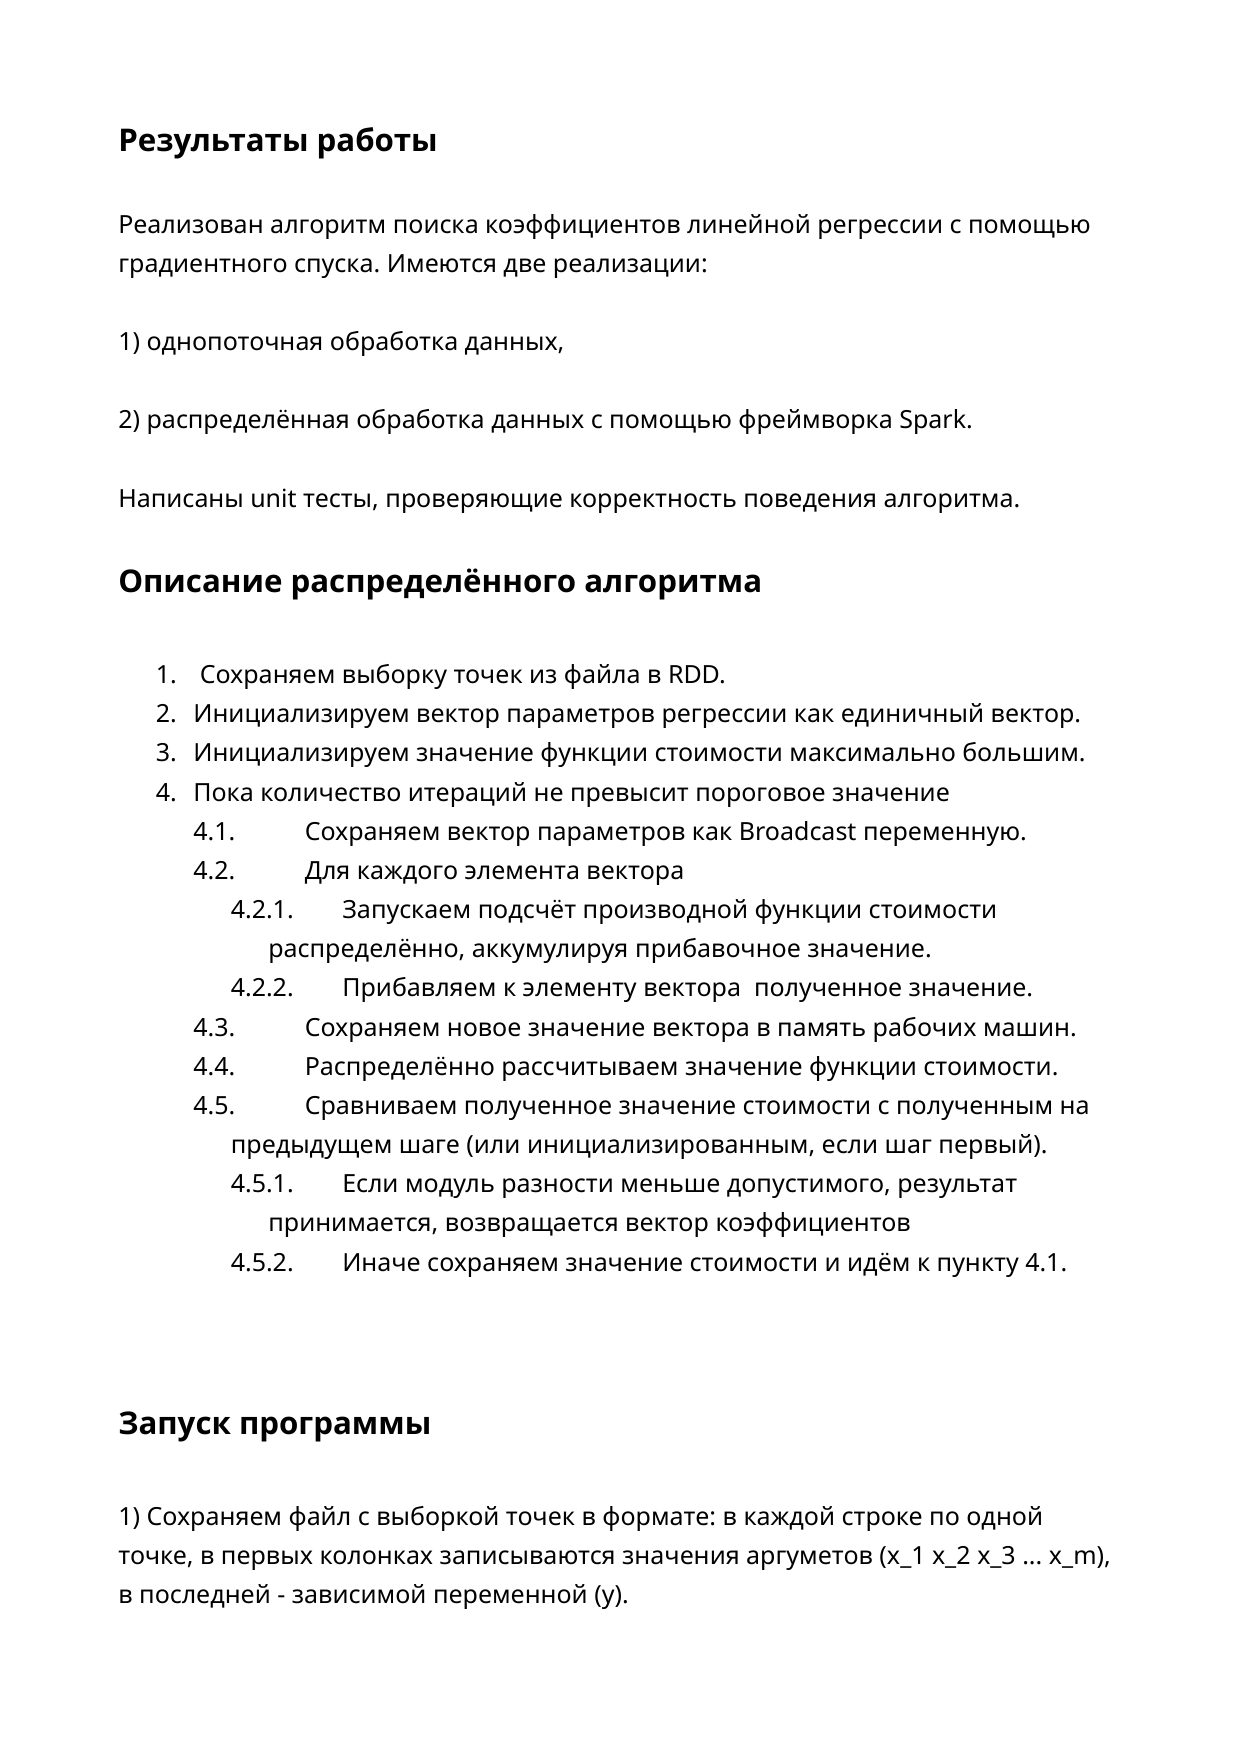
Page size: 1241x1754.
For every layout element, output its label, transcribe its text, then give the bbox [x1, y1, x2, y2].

list Сравниваем полученное значение стоимости с полученным на предыдущем шаге (или инициализированным, если шаг первый). [193, 1087, 1122, 1161]
list Сохраняем новое значение вектора в память рабочих машин. [193, 1009, 1122, 1043]
list Для каждого элемента вектора [193, 852, 1122, 887]
list Запускаем подсчёт производной функции стоимости распределённо, аккумулируя прибавочное значение. [231, 892, 1122, 965]
list Пока количество итераций не превысит пороговое значение [156, 774, 1122, 808]
list Сохраняем выборку точек из файла в RDD. [156, 657, 1122, 691]
text Реализован алгоритм поиска коэффициентов линейной регрессии с помощью градиентного спуска. Имеются две реализации: [118, 206, 1122, 279]
text Запуск программы [118, 1401, 1122, 1443]
text 1) однопоточная обработка данных, [118, 324, 1122, 358]
text 2) распределённая обработка данных с помощью фреймворка Spark. [118, 402, 1122, 436]
list Распределённо рассчитываем значение функции стоимости. [193, 1048, 1122, 1082]
text Написаны unit тесты, проверяющие корректность поведения алгоритма. [118, 480, 1122, 514]
list Инициализируем значение функции стоимости максимально большим. [156, 735, 1122, 769]
list Прибавляем к элементу вектора полученное значение. [231, 970, 1122, 1004]
text Описание распределённого алгоритма [118, 559, 1122, 601]
list Если модуль разности меньше допустимого, результат принимается, возвращается вектор коэффициентов [231, 1166, 1122, 1239]
text 1) Сохраняем файл с выборкой точек в формате: в каждой строке по одной точке, в первых колонках записываются значения аргуметов (x_1 x_2 x_3 ... x_m), в последней - зависимой переменной (y). [118, 1499, 1122, 1611]
list Иначе сохраняем значение стоимости и идём к пункту 4.1. [231, 1244, 1122, 1278]
text Результаты работы [118, 118, 1122, 161]
list Инициализируем вектор параметров регрессии как единичный вектор. [156, 696, 1122, 730]
list Сохраняем вектор параметров как Broadcast переменную. [193, 813, 1122, 847]
